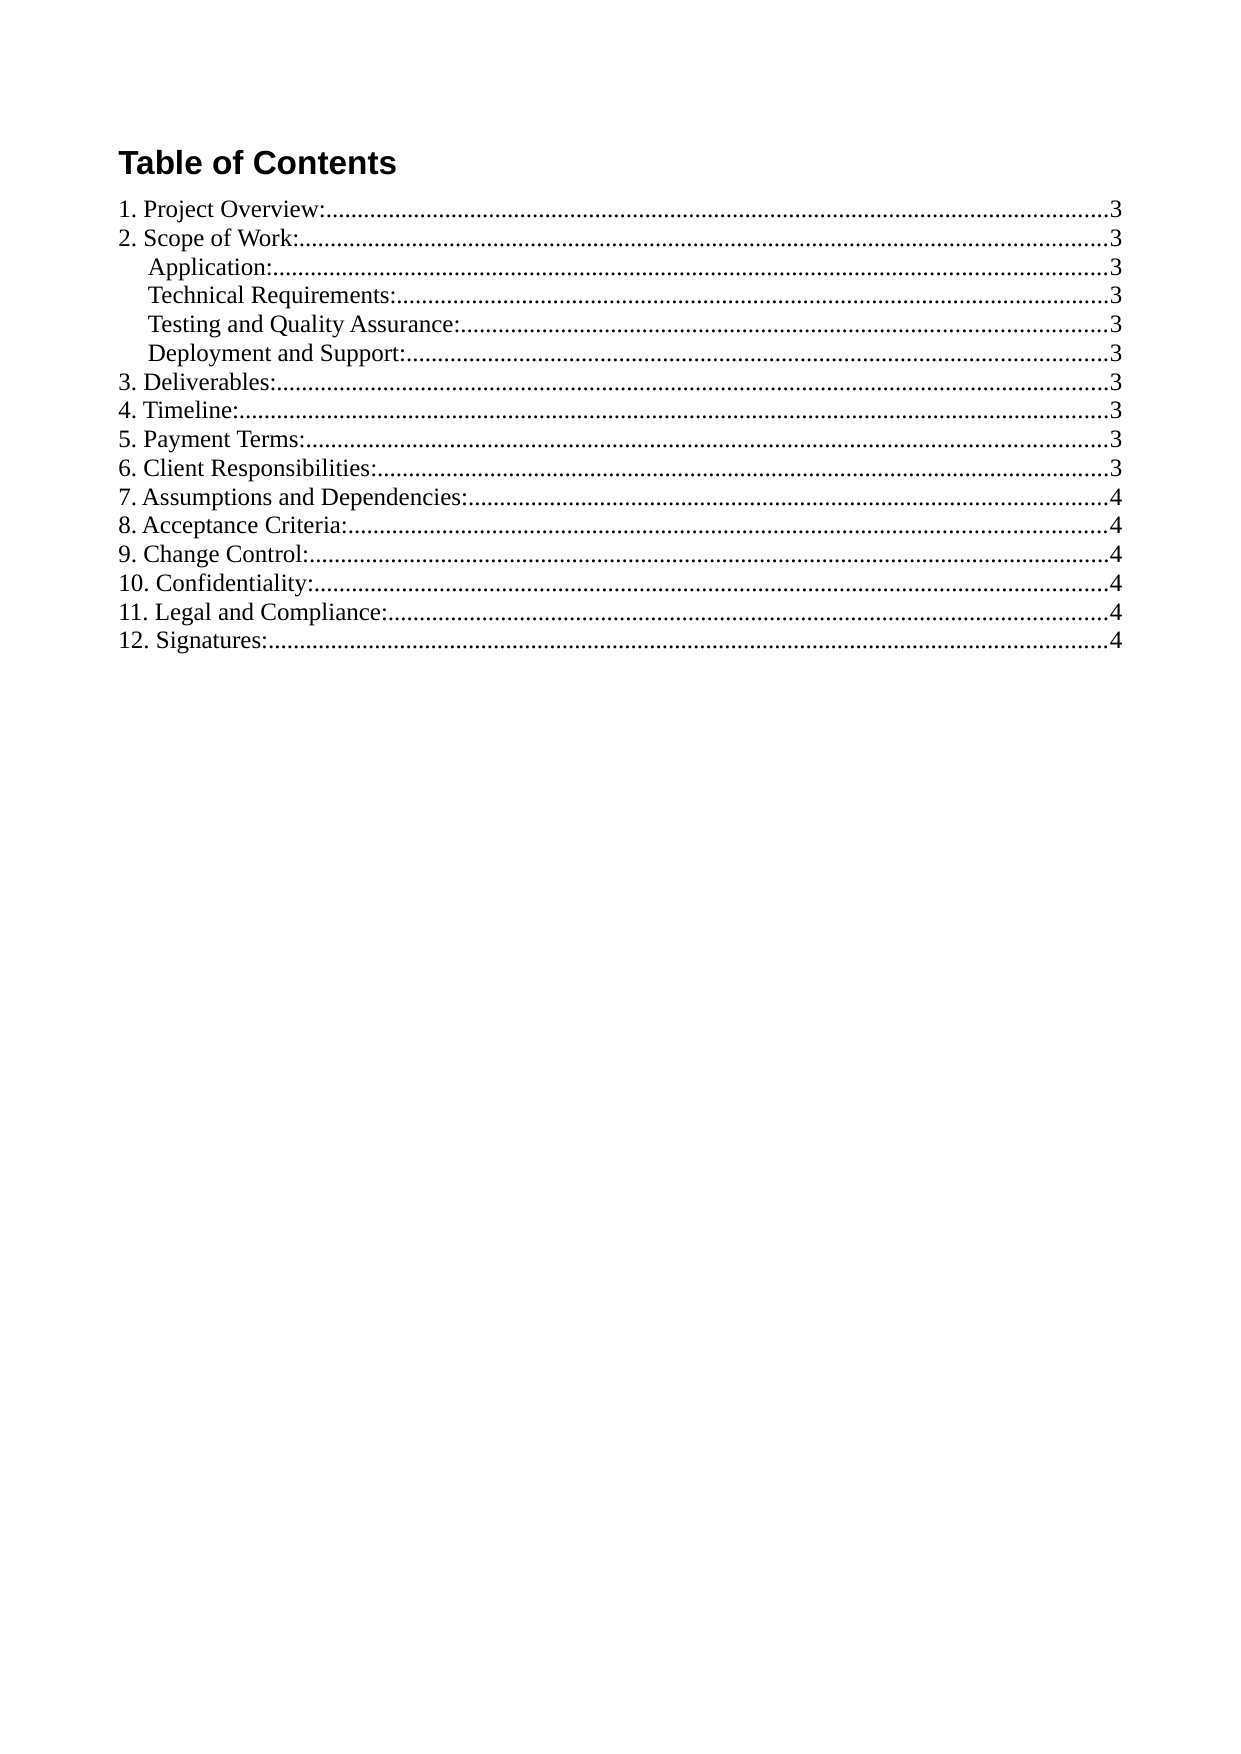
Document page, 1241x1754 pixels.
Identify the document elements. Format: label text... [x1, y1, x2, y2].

text 7. Assumptions and Dependencies: 4 [118, 482, 1122, 510]
text 9. Change Control: 4 [118, 539, 1122, 568]
text 8. Acceptance Criteria: 4 [118, 510, 1122, 539]
text Technical Requirements: 3 [148, 280, 1122, 309]
text 6. Client Responsibilities: 3 [118, 453, 1122, 482]
text Testing and Quality Assurance: 3 [148, 309, 1122, 338]
text 4. Timeline: 3 [118, 395, 1122, 424]
text 1. Project Overview: 3 [118, 194, 1122, 223]
text 5. Payment Terms: 3 [118, 424, 1122, 453]
text Application: 3 [148, 252, 1122, 280]
text 12. Signatures: 4 [118, 625, 1122, 654]
text 3. Deliverables: 3 [118, 367, 1122, 395]
text Deployment and Support: 3 [148, 338, 1122, 367]
text 2. Scope of Work: 3 [118, 223, 1122, 252]
text 10. Confidentiality: 4 [118, 568, 1122, 597]
text 11. Legal and Compliance: 4 [118, 597, 1122, 625]
subtitle Table of Contents [118, 143, 1122, 182]
